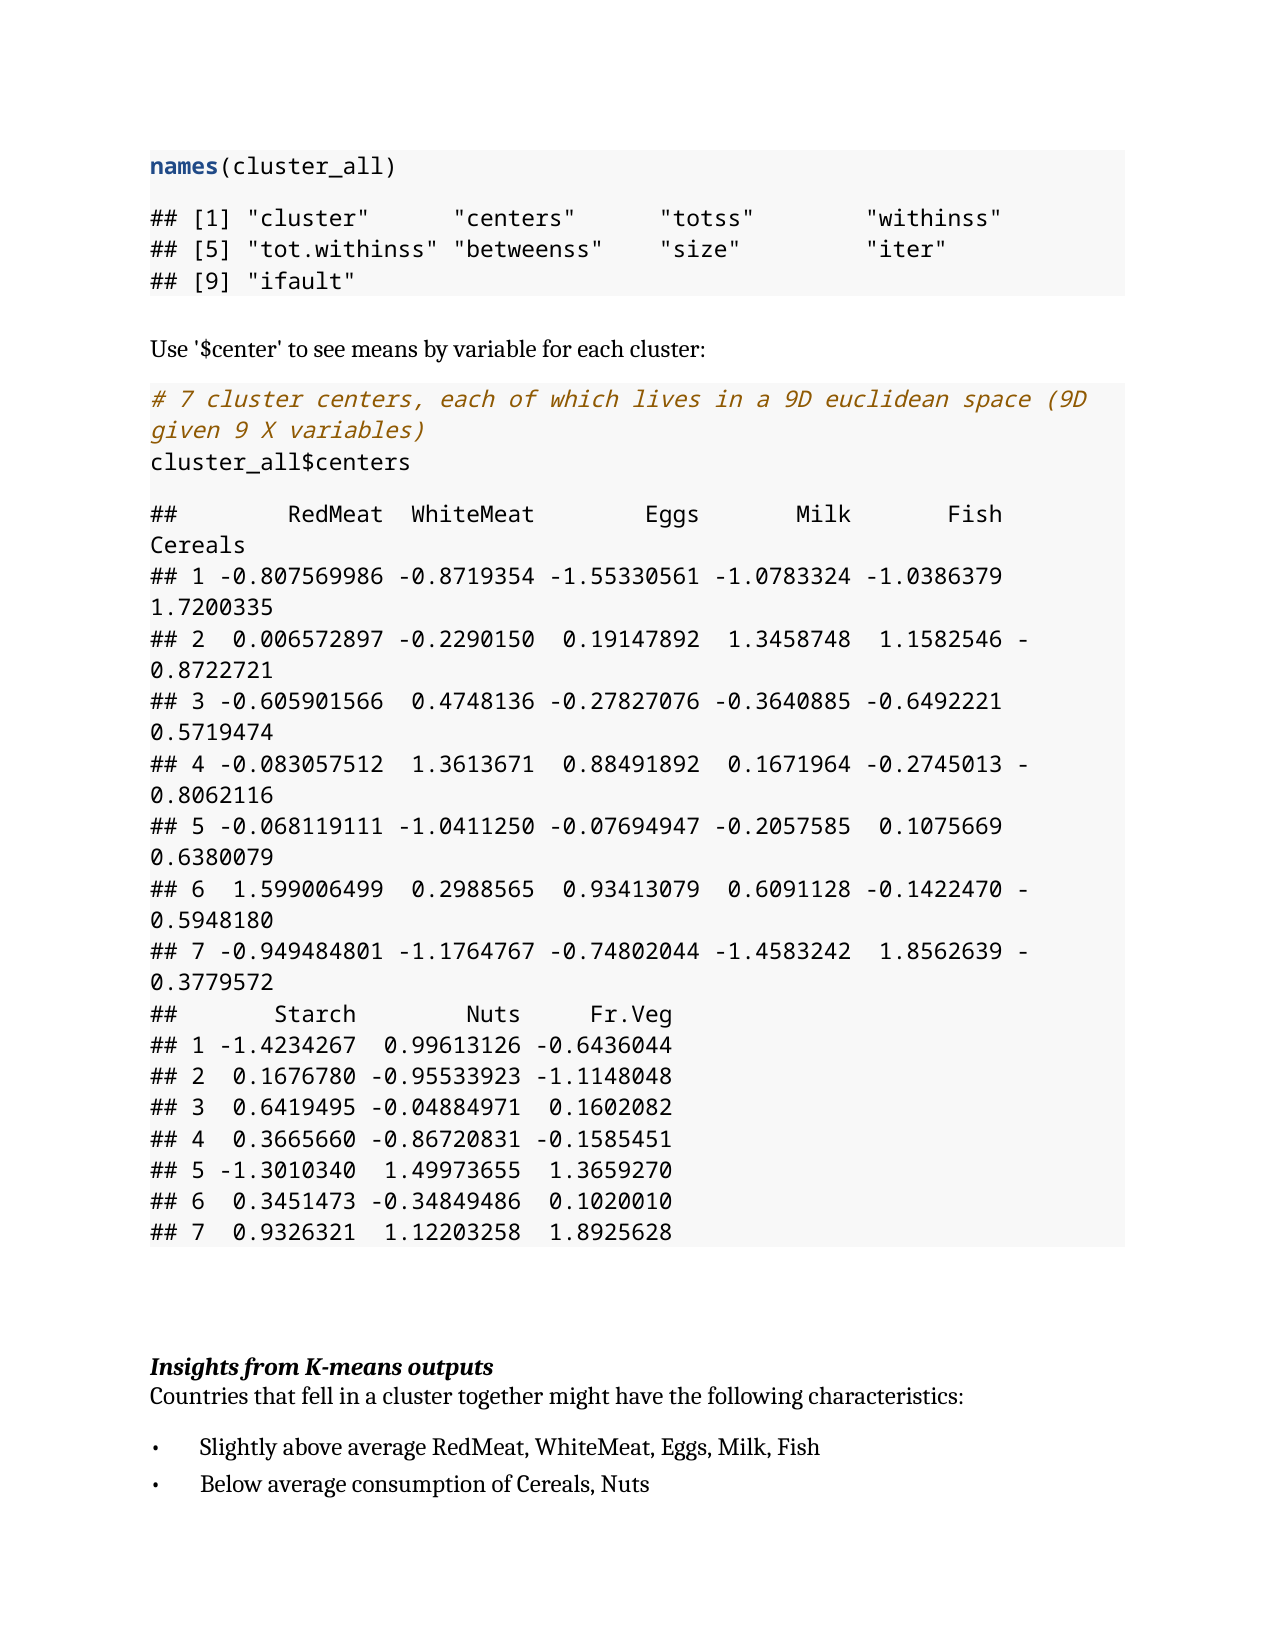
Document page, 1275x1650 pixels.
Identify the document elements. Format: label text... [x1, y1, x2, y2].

text ## RedMeat WhiteMeat Eggs Milk Fish Cereals ## 1 -0.807569986 -0.8719354 -1.55330561 -1.0783324 -1.0386379 1.7200335 ## 2 0.006572897 -0.2290150 0.19147892 1.3458748 1.1582546 -0.8722721 ## 3 -0.605901566 0.4748136 -0.27827076 -0.3640885 -0.6492221 0.5719474 ## 4 -0.083057512 1.3613671 0.88491892 0.1671964 -0.2745013 -0.8062116 ## 5 -0.068119111 -1.0411250 -0.07694947 -0.2057585 0.1075669 0.6380079 ## 6 1.599006499 0.2988565 0.93413079 0.6091128 -0.1422470 -0.5948180 ## 7 -0.949484801 -1.1764767 -0.74802044 -1.4583242 1.8562639 -0.3779572 ## Starch Nuts Fr.Veg ## 1 -1.4234267 0.99613126 -0.6436044 ## 2 0.1676780 -0.95533923 -1.1148048 ## 3 0.6419495 -0.04884971 0.1602082 ## 4 0.3665660 -0.86720831 -0.1585451 ## 5 -1.3010340 1.49973655 1.3659270 ## 6 0.3451473 -0.34849486 0.1020010 ## 7 0.9326321 1.12203258 1.8925628 [150, 497, 1125, 1247]
list Slightly above average RedMeat, WhiteMeat, Eggs, Milk, Fish [150, 1433, 1125, 1462]
list Below average consumption of Cereals, Nuts [150, 1469, 1125, 1498]
text # 7 cluster centers, each of which lives in a 9D euclidean space (9D given 9 X variables) cluster_all$centers [411, 383, 1125, 477]
text names(cluster_all) [397, 150, 1125, 181]
text ## [1] "cluster" "centers" "totss" "withinss" ## [5] "tot.withinss" "betweenss" "size" "iter" ## [9] "ifault" [150, 202, 1125, 296]
text Insights from K-means outputs Countries that fell in a cluster together might have the following characteristics: [150, 1353, 1125, 1411]
text Use '$center' to see means by variable for each cluster: [150, 335, 1125, 364]
